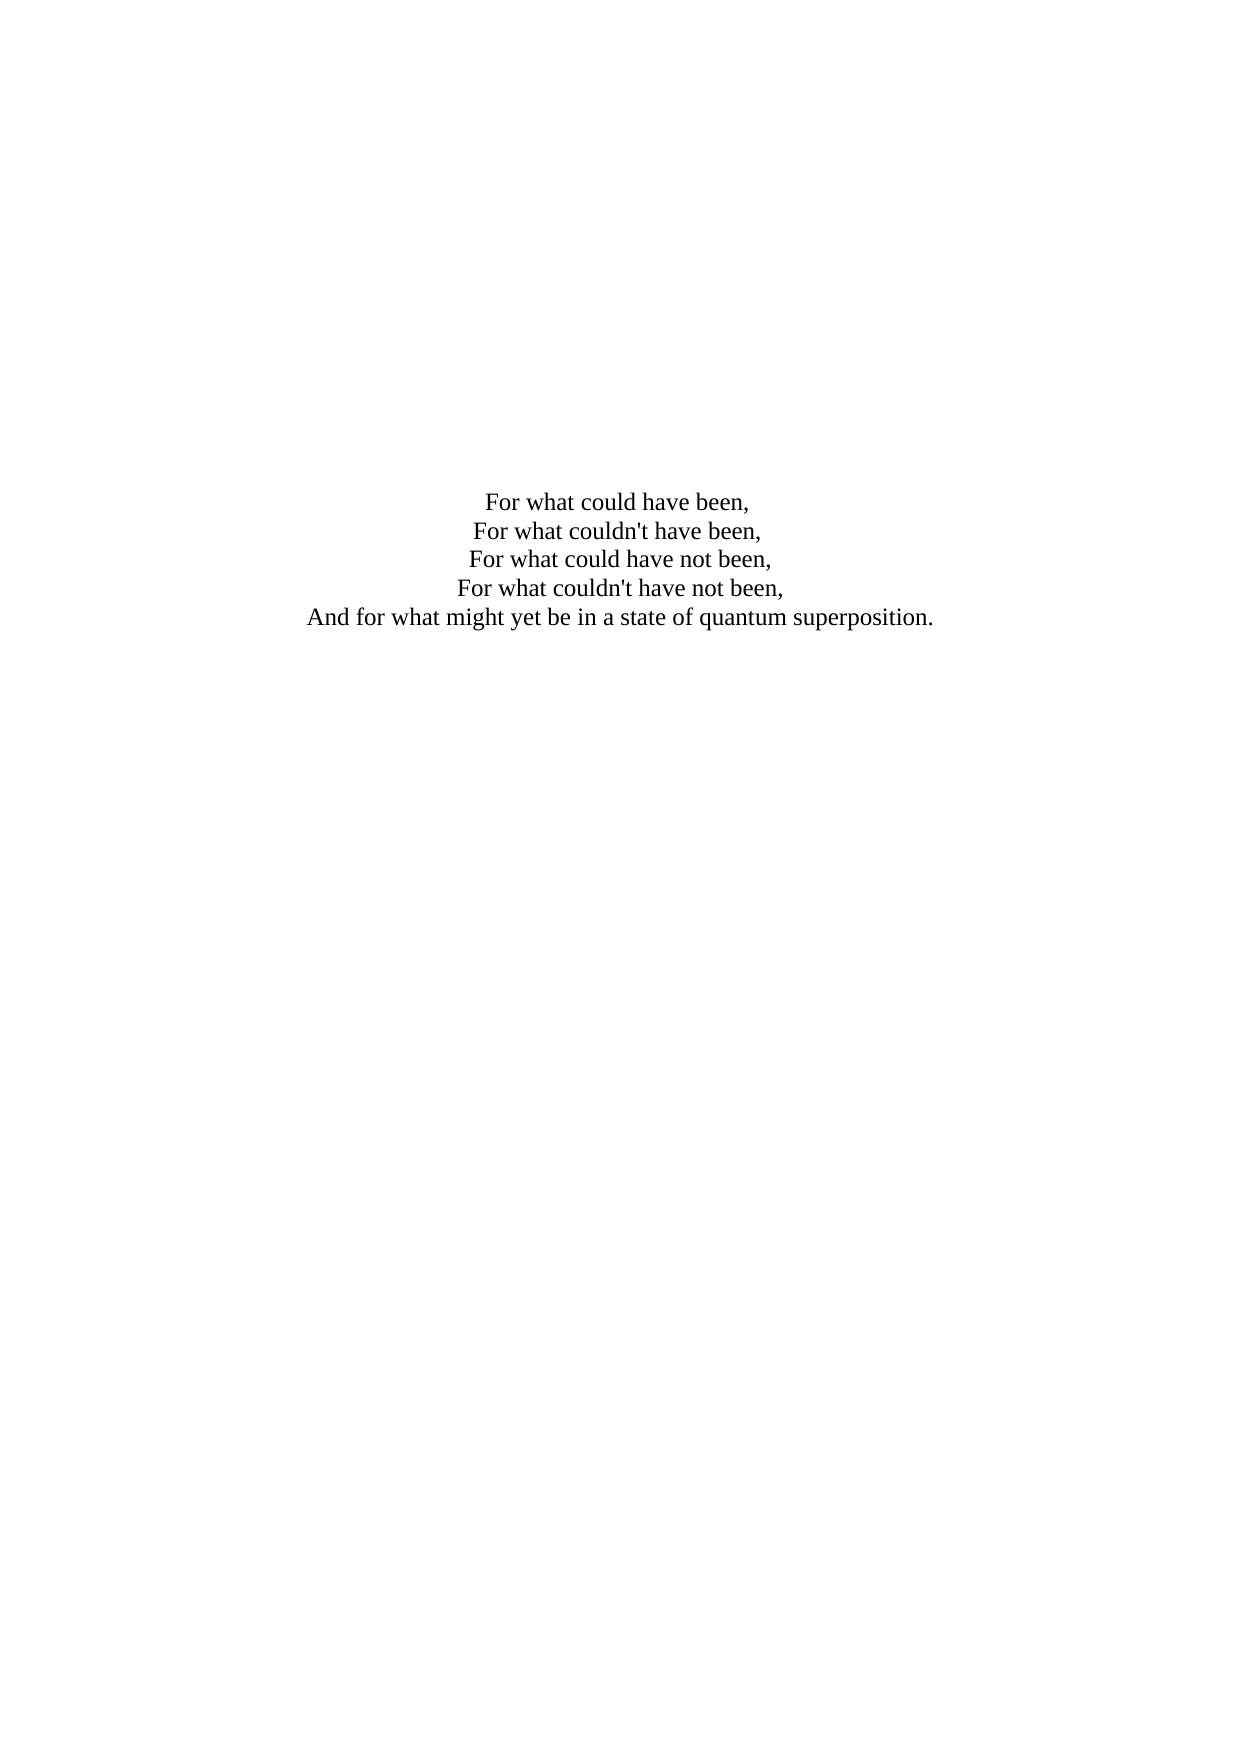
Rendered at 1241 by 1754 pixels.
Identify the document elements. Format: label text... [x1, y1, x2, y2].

text For what could have been, For what couldn't have been, For what could have not been, [118, 487, 1122, 573]
text And for what might yet be in a state of quantum superposition. [118, 602, 1122, 631]
text For what couldn't have not been, [118, 573, 1122, 602]
